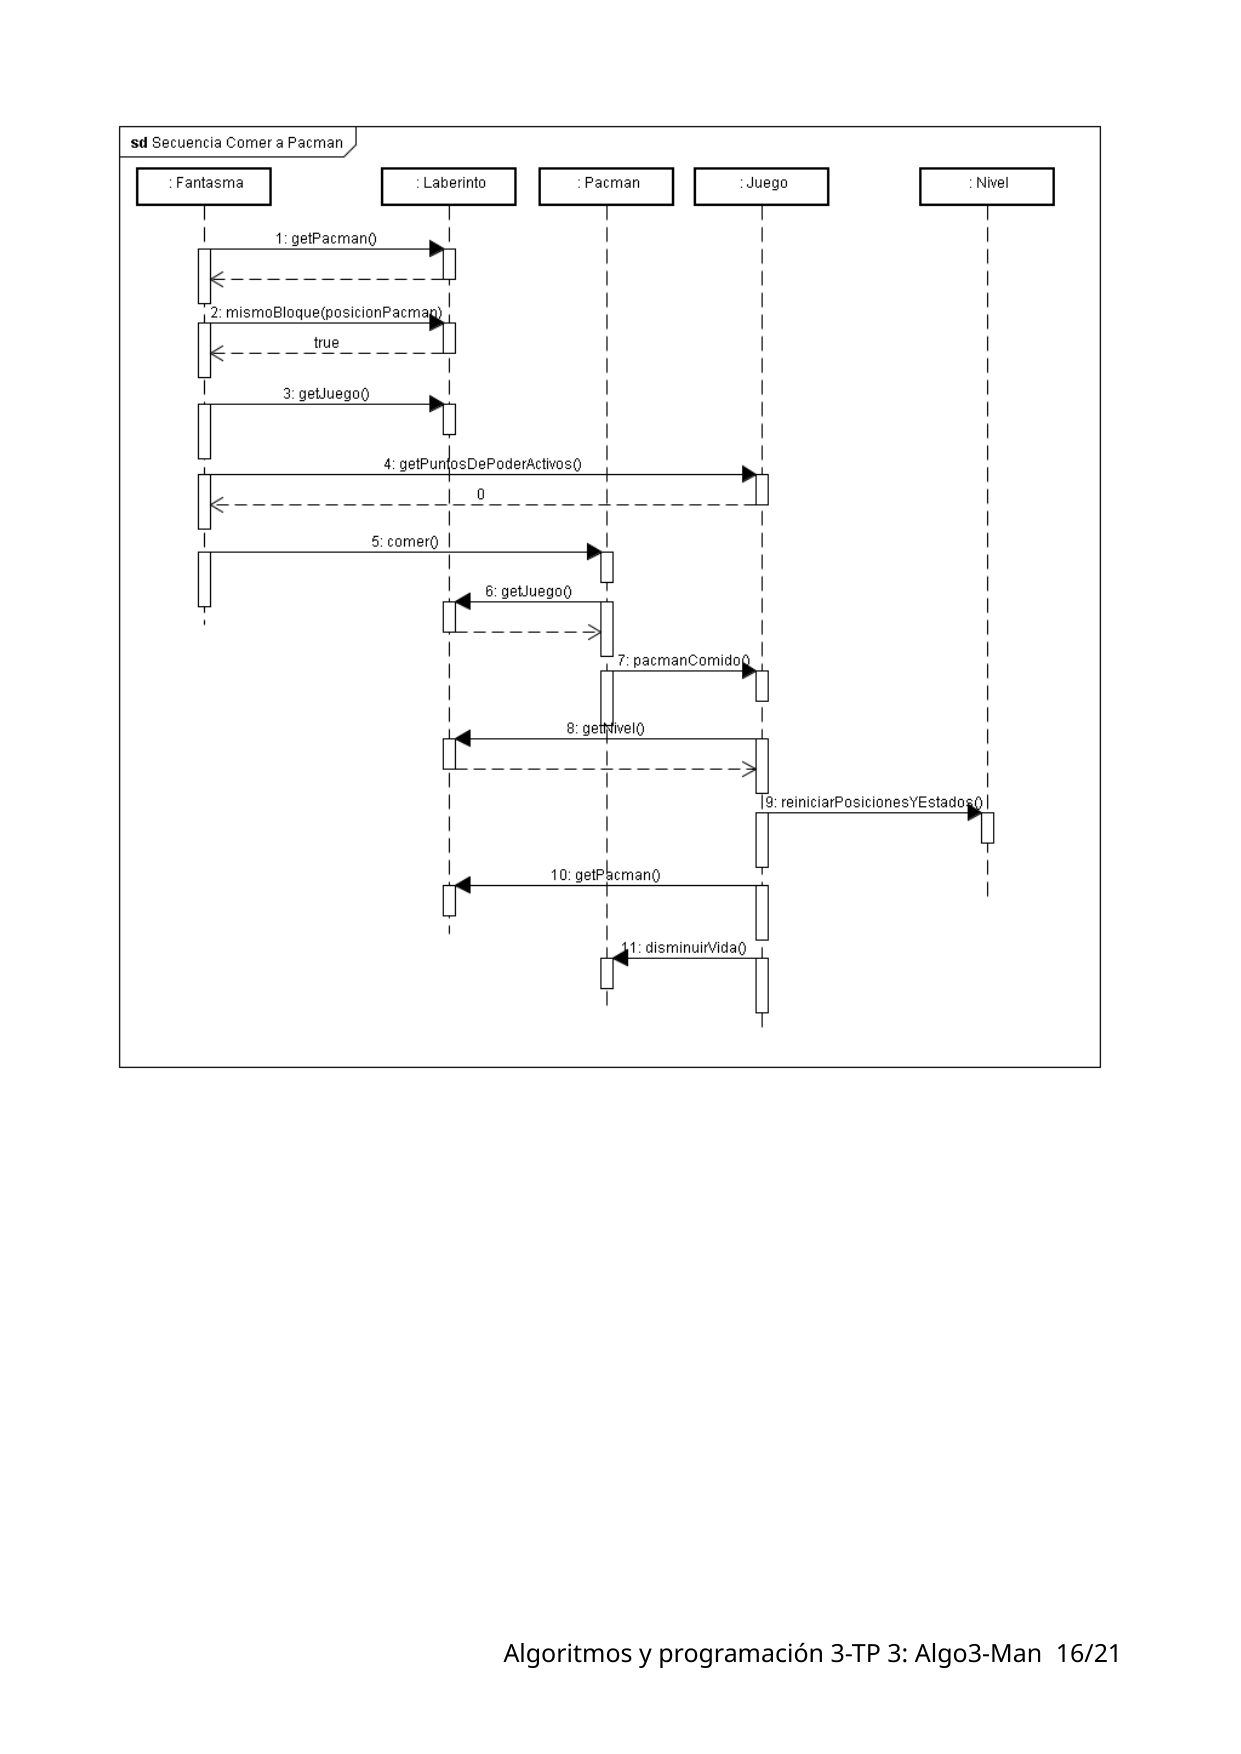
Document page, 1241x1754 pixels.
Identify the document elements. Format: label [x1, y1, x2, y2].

picture [107, 114, 1112, 1079]
